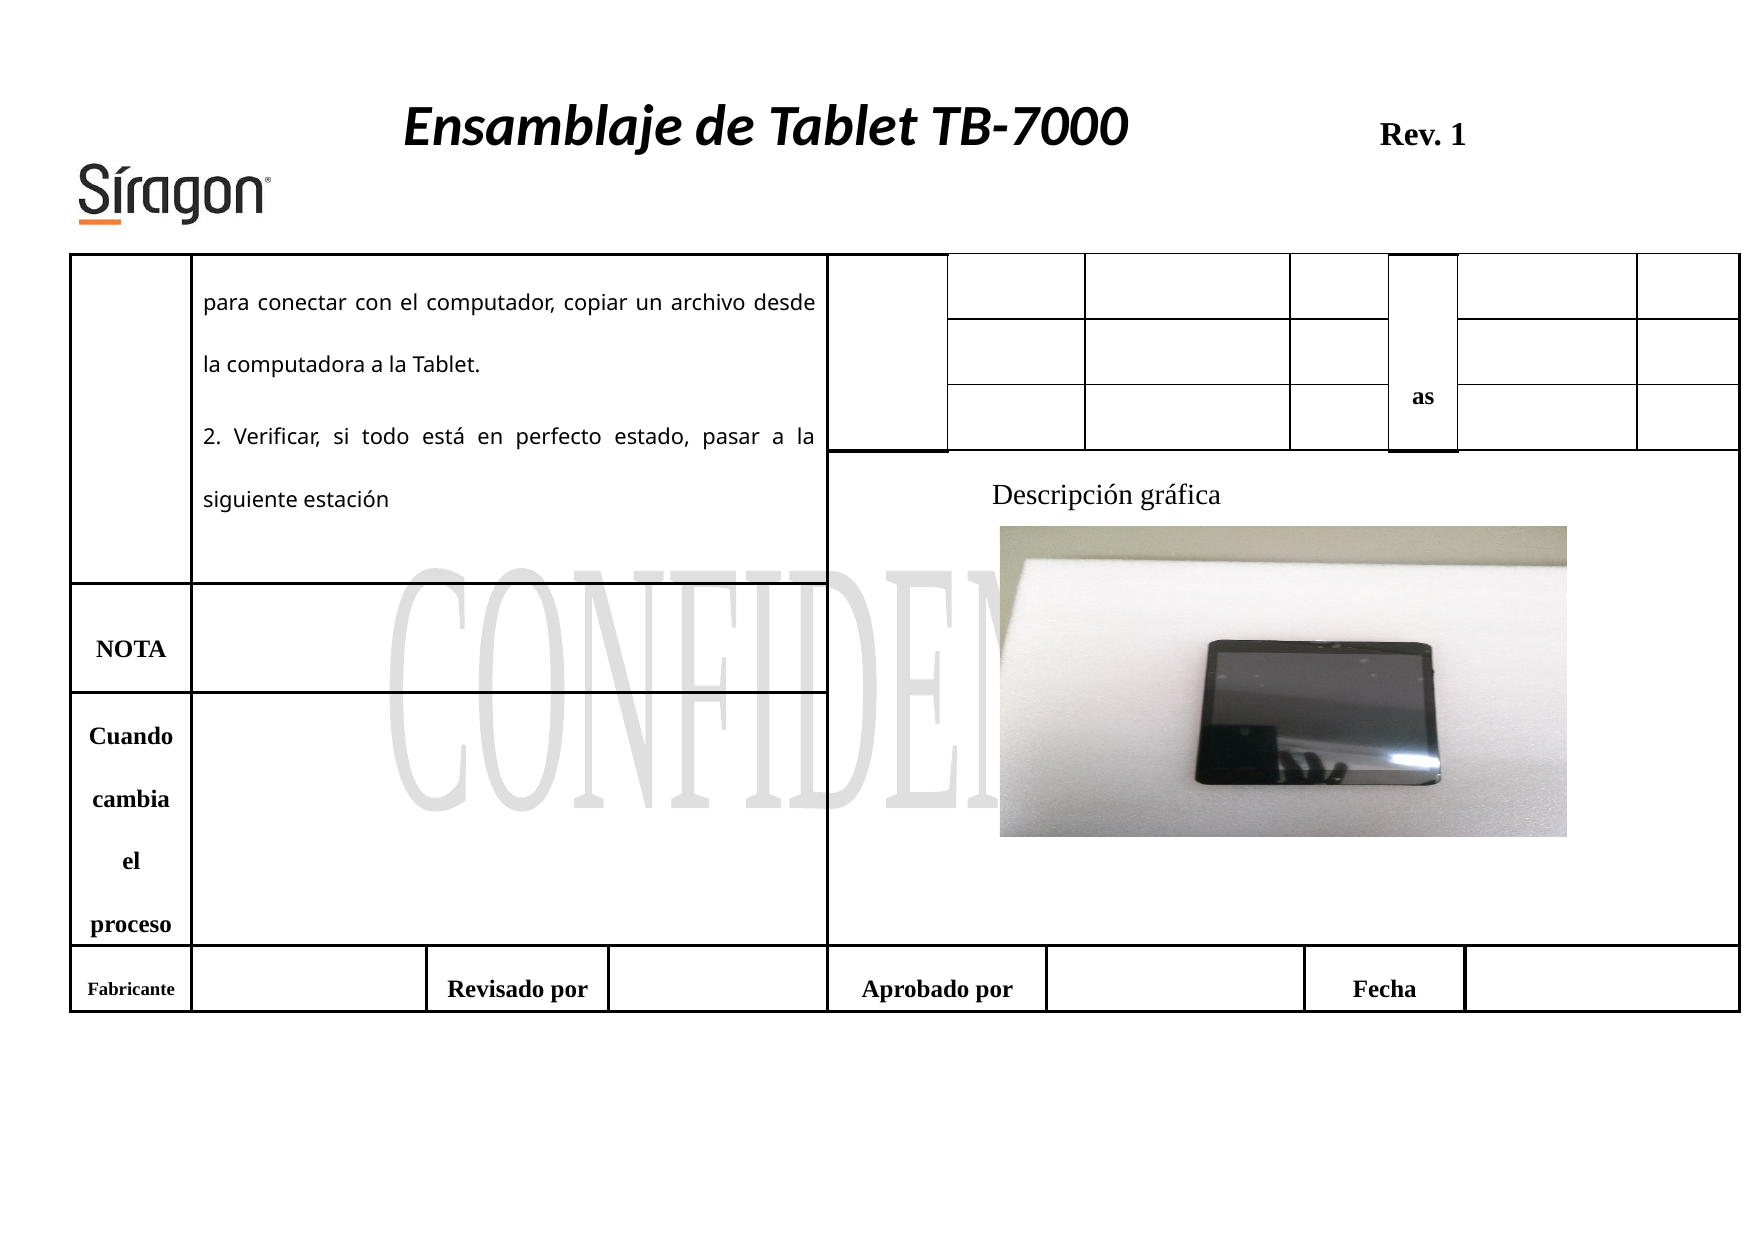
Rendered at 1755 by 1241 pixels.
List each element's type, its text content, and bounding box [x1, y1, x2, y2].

table_cell [1458, 254, 1636, 318]
table_cell [1086, 320, 1289, 384]
table_cell [72, 256, 190, 582]
table_cell Fecha [1306, 947, 1463, 1010]
table_cell [493, 694, 550, 797]
table_cell [1291, 320, 1388, 384]
table_cell Descripción gráfica [829, 451, 1738, 944]
table_cell [1291, 254, 1388, 318]
table_cell Cuando cambia el proceso [72, 694, 190, 944]
table_cell NOTA [72, 585, 190, 691]
table_cell [814, 694, 826, 792]
table_cell [193, 585, 407, 691]
table_cell [1086, 254, 1289, 318]
table_cell Revisado por [428, 947, 607, 1010]
table_cell [653, 585, 681, 691]
table_cell [592, 600, 616, 691]
table_cell [695, 585, 756, 691]
table_cell [1048, 947, 1303, 1010]
table_cell [610, 947, 826, 1010]
table_cell [1086, 385, 1289, 449]
table_cell [948, 254, 1084, 318]
table_cell [948, 385, 1084, 449]
table_cell Fabricante [72, 947, 190, 1010]
table_cell [1638, 254, 1738, 318]
table_cell [1458, 320, 1636, 384]
table_cell para conectar con el computador, copiar un archivo desde la computadora a la Tablet. 2. Verificar, si todo está en perfecto estado, pasar a la siguiente estación [193, 256, 826, 582]
table_cell [404, 585, 494, 691]
table_cell [1458, 385, 1636, 449]
table_cell [814, 587, 826, 691]
table_cell [1467, 947, 1738, 1010]
table_cell [1638, 320, 1738, 384]
table_cell [829, 256, 947, 449]
table_cell [605, 585, 645, 691]
table_cell [633, 694, 645, 741]
table_cell [548, 585, 585, 691]
table_cell [1291, 385, 1388, 449]
table_cell [493, 585, 550, 691]
table_cell [193, 947, 425, 1010]
table_cell as [1389, 256, 1457, 449]
table_cell Aprobado por [829, 947, 1045, 1010]
table_cell [948, 320, 1084, 384]
table_cell [193, 694, 826, 944]
table_cell [770, 585, 800, 691]
table_cell [1638, 385, 1738, 449]
